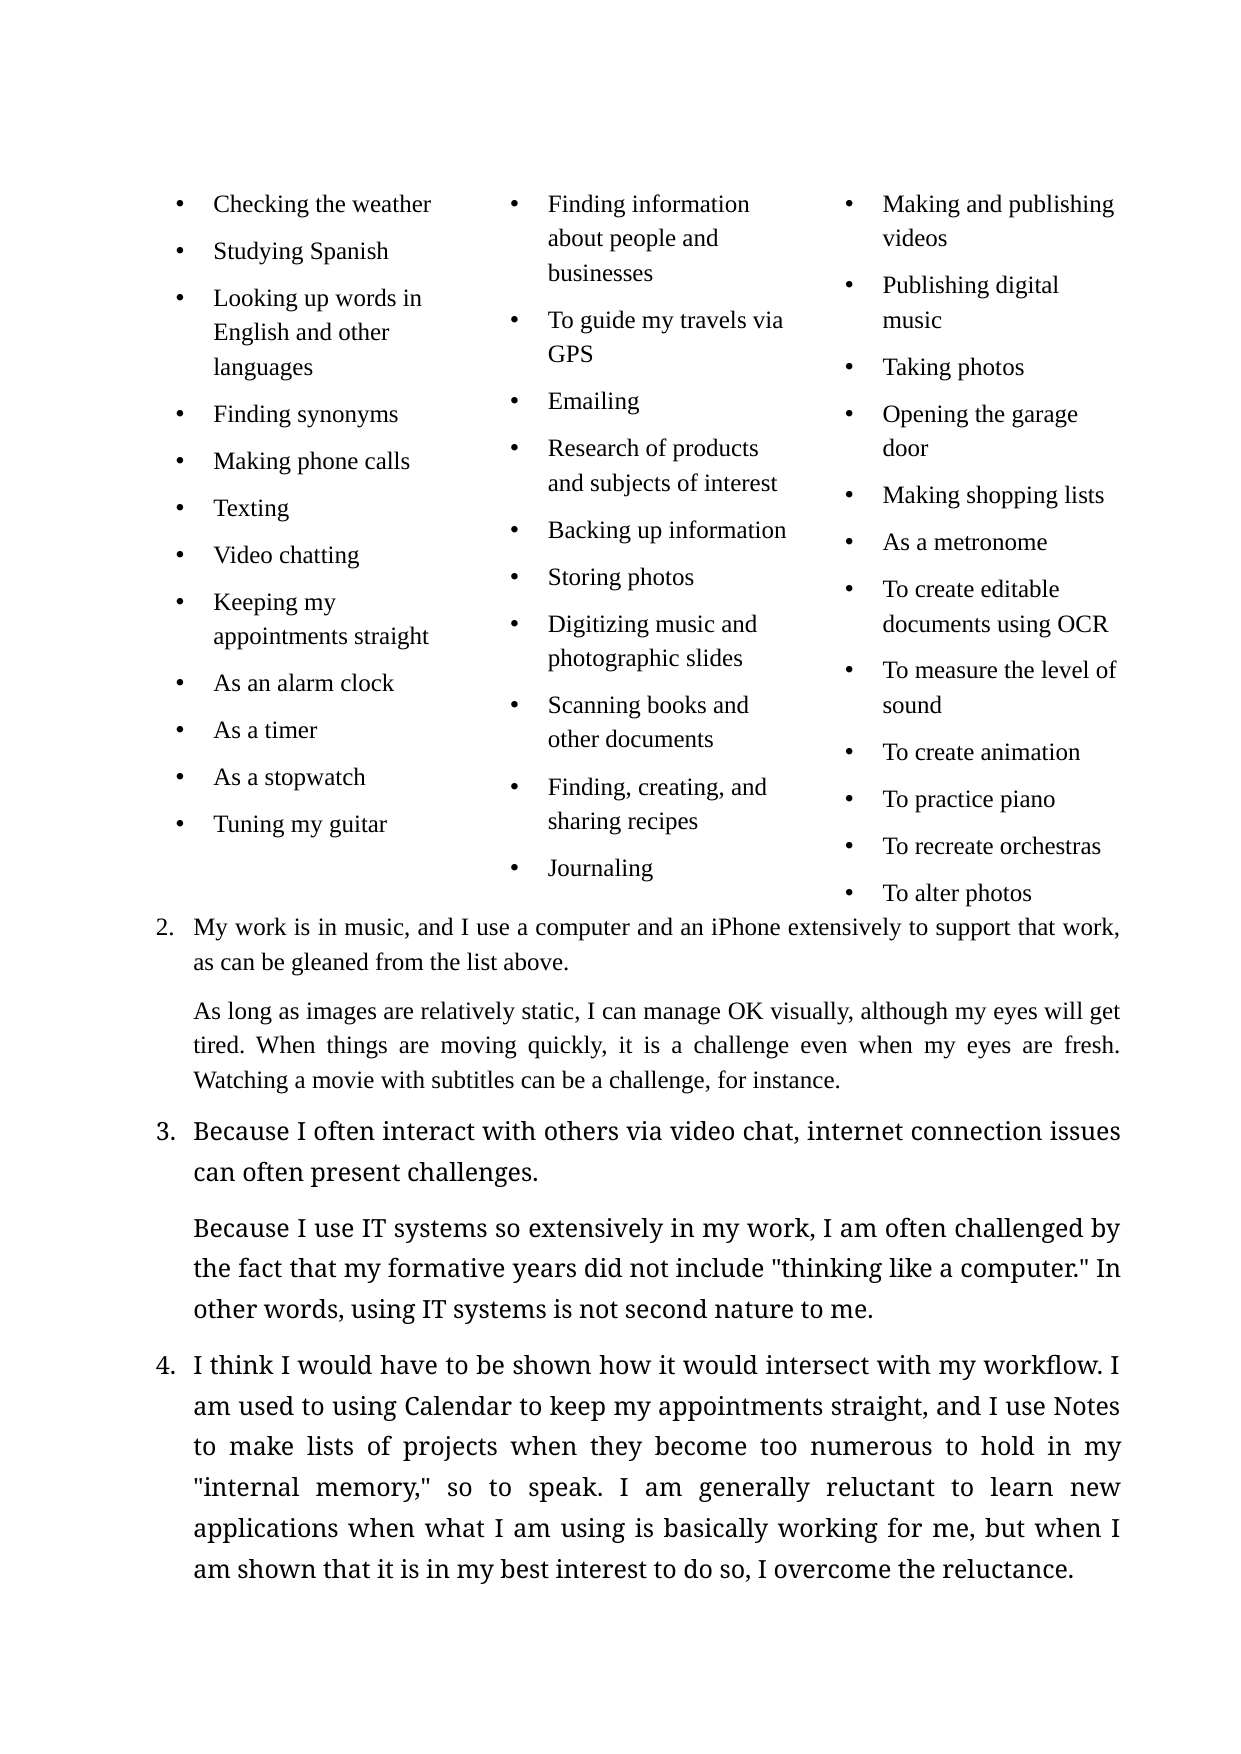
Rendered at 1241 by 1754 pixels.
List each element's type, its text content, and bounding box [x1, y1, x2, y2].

list Scanning books and other documents [510, 690, 787, 753]
list Because I often interact with others via video chat, internet connection issues can often present challenges. [156, 1114, 1122, 1189]
list As a metronome [845, 527, 1122, 556]
list To measure the level of sound [845, 656, 1122, 719]
list Backing up information [510, 515, 787, 543]
list To create editable documents using OCR [845, 574, 1122, 637]
list I think I would have to be shown how it would intersect with my workflow. I am used to using Calendar to keep my appointments straight, and I use Notes to make lists of projects when they become too numerous to hold in my "internal memory," so to speak. I am generally reluctant to learn new applications when what I am using is basically working for me, but when I am shown that it is in my best interest to do so, I overcome the reluctance. [156, 1347, 1122, 1586]
list Finding synonyms [176, 399, 453, 427]
list As long as images are relatively static, I can manage OK visually, although my eyes will get tired. When things are moving quickly, it is a challenge even when my eyes are fresh. Watching a movie with subtitles can be a challenge, for instance. [156, 996, 1122, 1094]
list Journaling [510, 853, 787, 882]
list Research of products and subjects of interest [510, 433, 787, 496]
list Making shopping lists [845, 480, 1122, 509]
list Tuning my guitar [176, 809, 453, 838]
list To recreate orchestras [845, 831, 1122, 860]
list Because I use IT systems so extensively in my work, I am often challenged by the fact that my formative years did not include "thinking like a computer." In other words, using IT systems is not second nature to me. [156, 1210, 1122, 1326]
list Keeping my appointments straight [176, 587, 453, 650]
list To practice piano [845, 784, 1122, 813]
list To alter photos [845, 878, 1122, 907]
list Taking photos [845, 352, 1122, 381]
list My work is in music, and I use a computer and an iPhone extensively to support that work, as can be gleaned from the list above. [156, 912, 1122, 976]
list As a stopwatch [176, 762, 453, 791]
list As a timer [176, 715, 453, 744]
list Emailing [510, 386, 787, 415]
list Digitizing music and photographic slides [510, 609, 787, 672]
list Opening the garage door [845, 399, 1122, 462]
list Finding information about people and businesses [510, 189, 787, 287]
list Publishing digital music [845, 270, 1122, 333]
list To guide my travels via GPS [510, 305, 787, 368]
list Making and publishing videos [845, 189, 1122, 252]
list Texting [176, 493, 453, 521]
list Video chatting [176, 540, 453, 568]
list To create animation [845, 737, 1122, 766]
list Looking up words in English and other languages [176, 283, 453, 381]
list Finding, creating, and sharing recipes [510, 772, 787, 835]
list Studying Spanish [176, 236, 453, 264]
list Making phone calls [176, 446, 453, 474]
list Checking the weather [176, 189, 453, 218]
list Storing photos [510, 562, 787, 590]
list As an alarm clock [176, 668, 453, 697]
